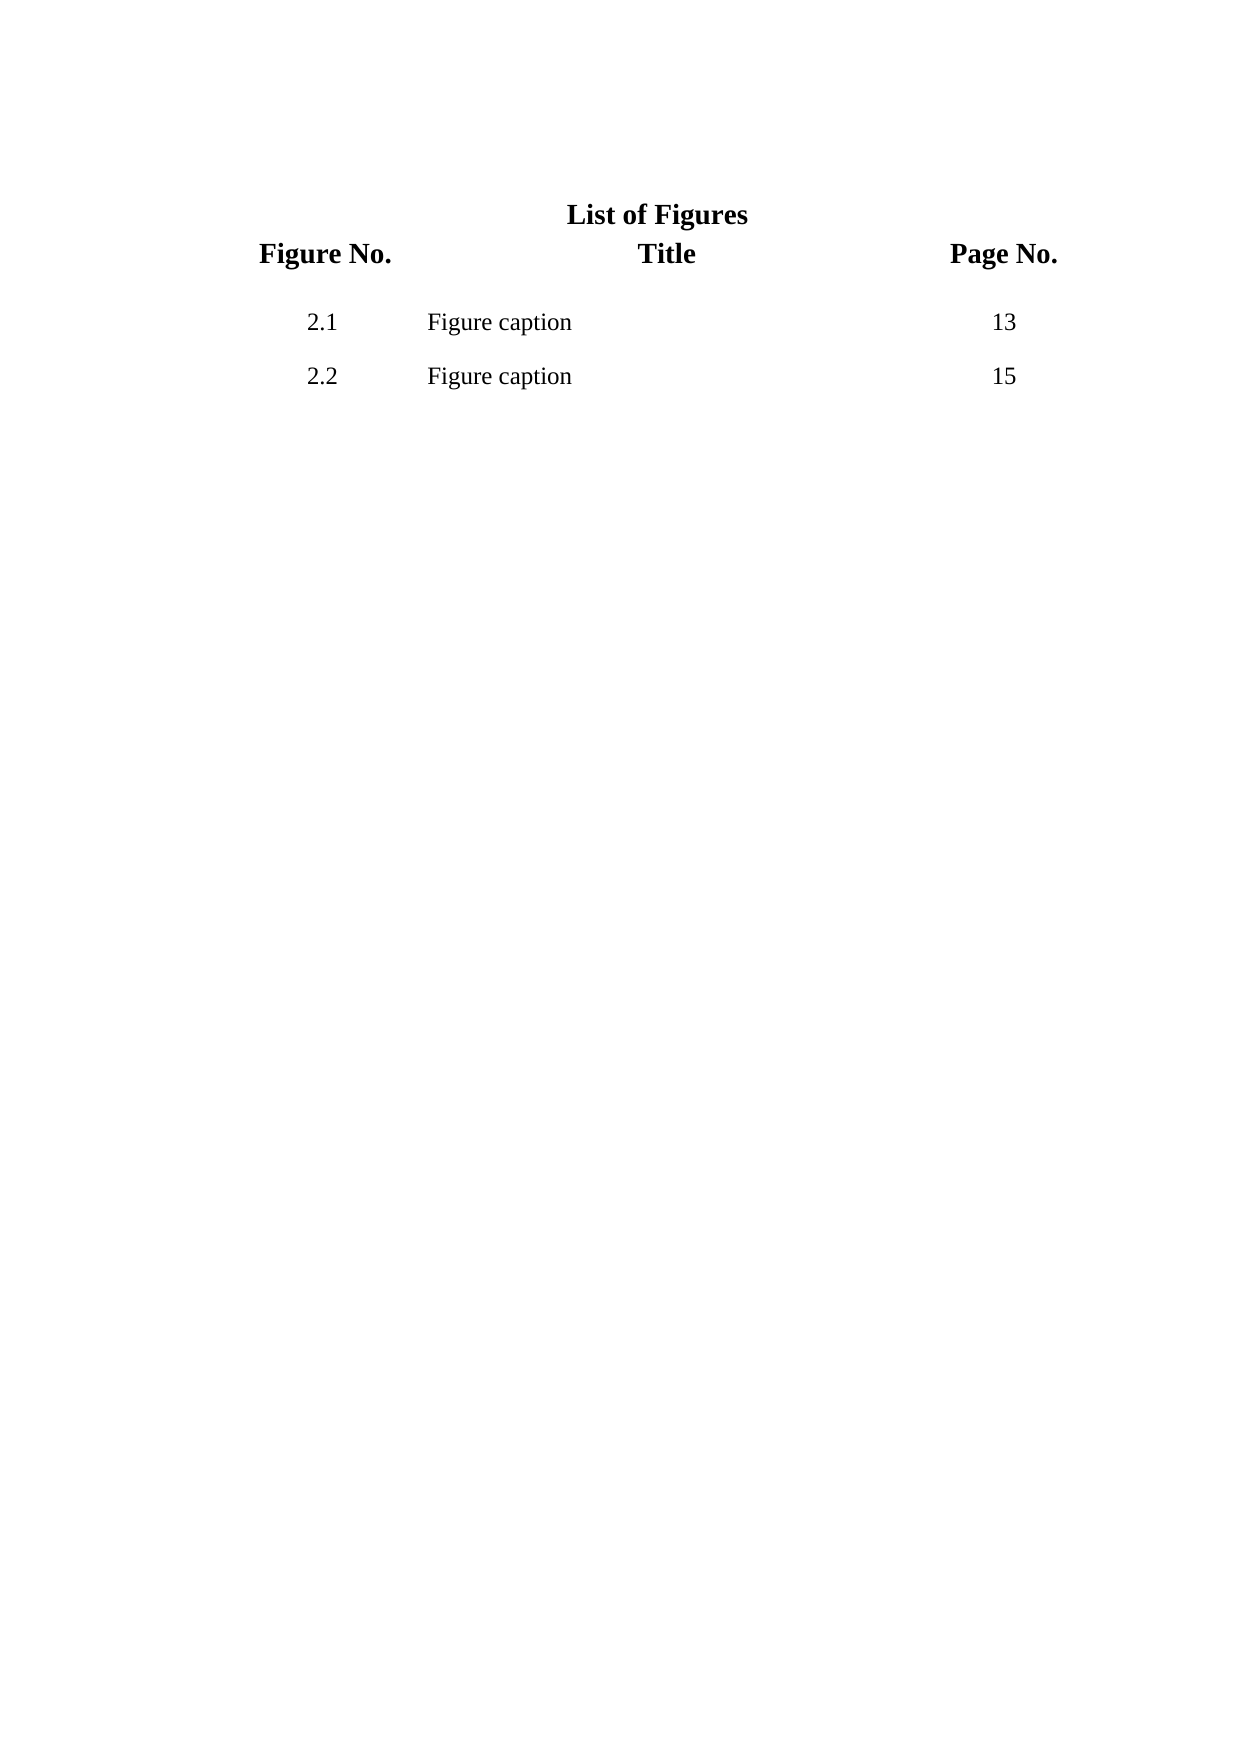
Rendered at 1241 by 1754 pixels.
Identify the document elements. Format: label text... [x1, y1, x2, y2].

table_header [252, 198, 406, 236]
table_cell 2.2 [252, 361, 406, 404]
table_cell Page No. [852, 236, 1064, 307]
table_cell 15 [852, 361, 1064, 404]
table_cell Figure caption [406, 307, 852, 361]
table_cell Figure No. [252, 236, 406, 307]
table_cell Figure caption [406, 361, 852, 404]
table_header [852, 198, 1064, 236]
table_cell Title [406, 236, 852, 307]
table_cell 2.1 [252, 307, 406, 361]
table_header List of Figures [406, 198, 852, 236]
table_cell 13 [852, 307, 1064, 361]
